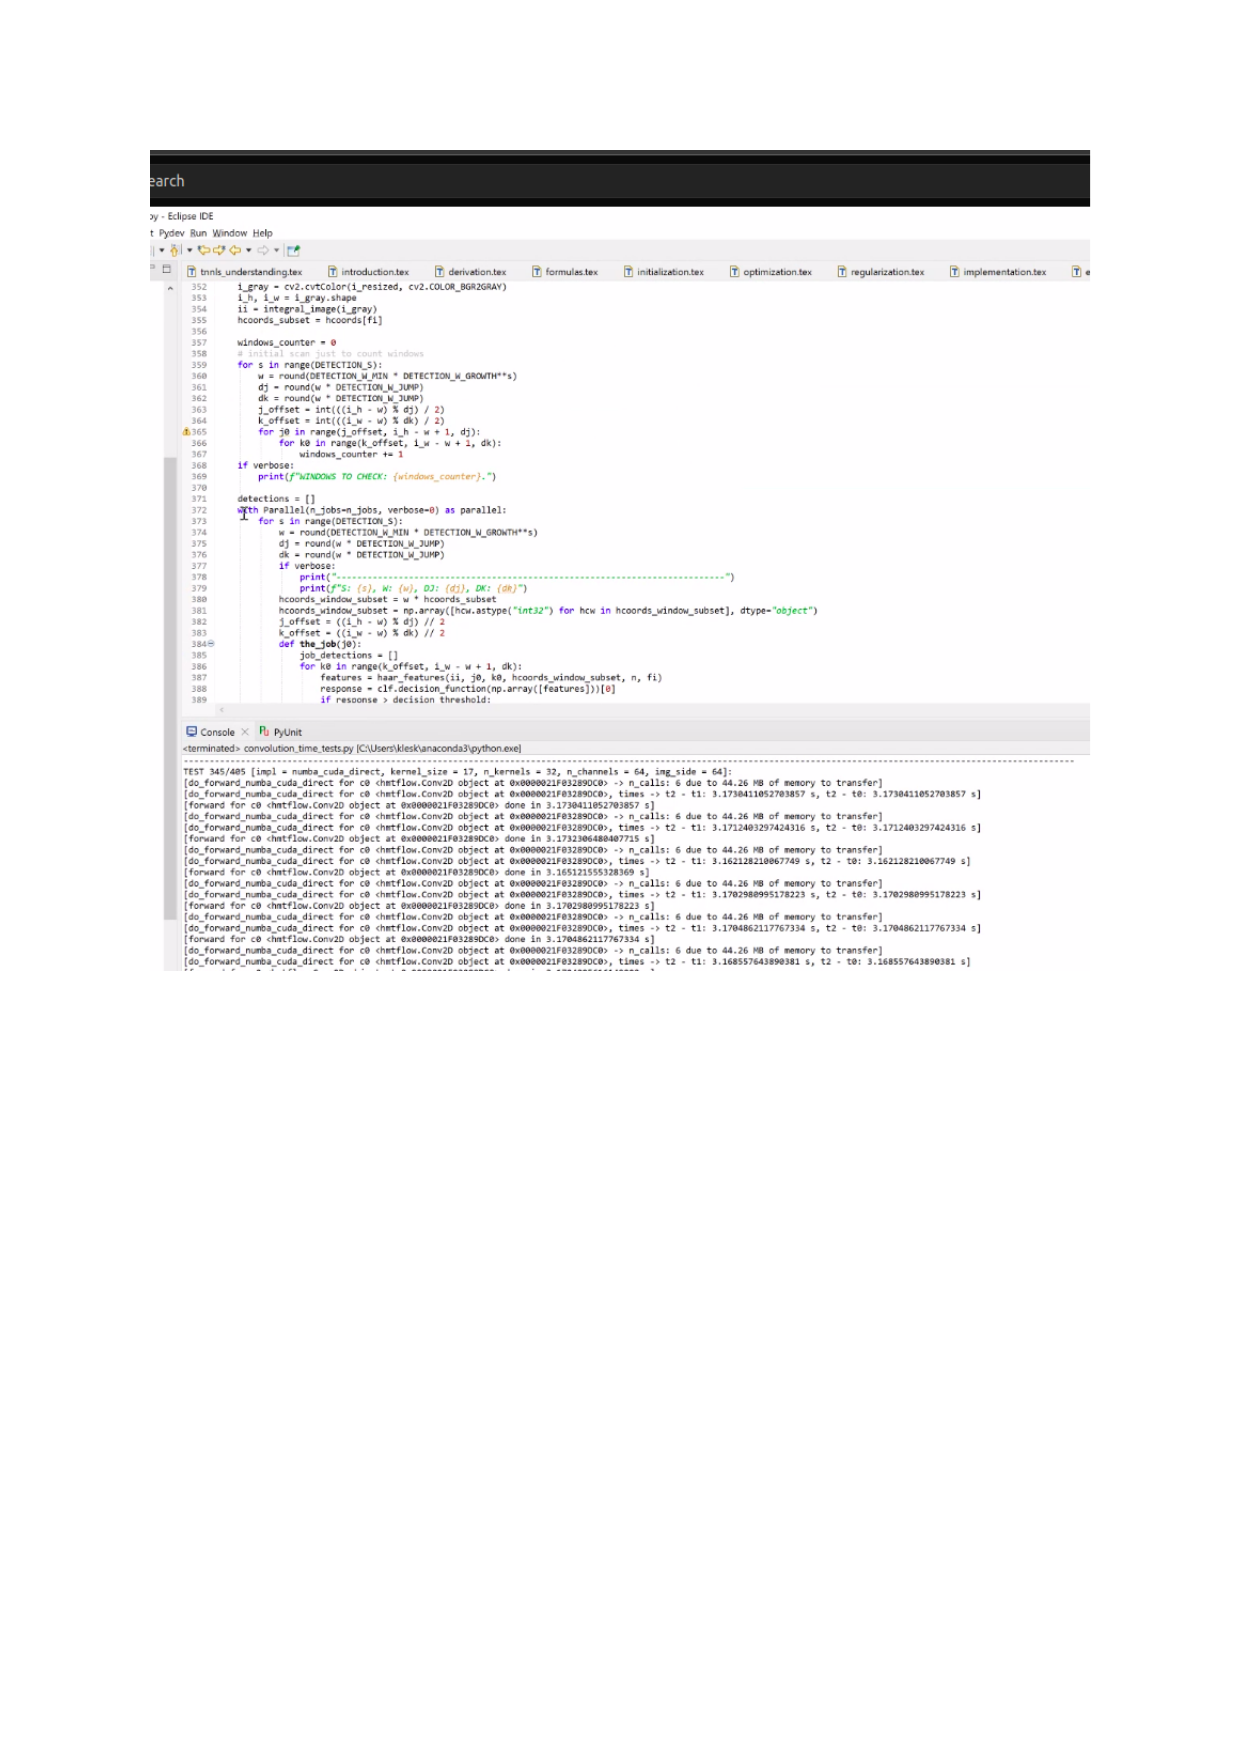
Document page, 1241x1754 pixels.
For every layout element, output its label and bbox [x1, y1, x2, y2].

picture [150, 150, 1091, 971]
